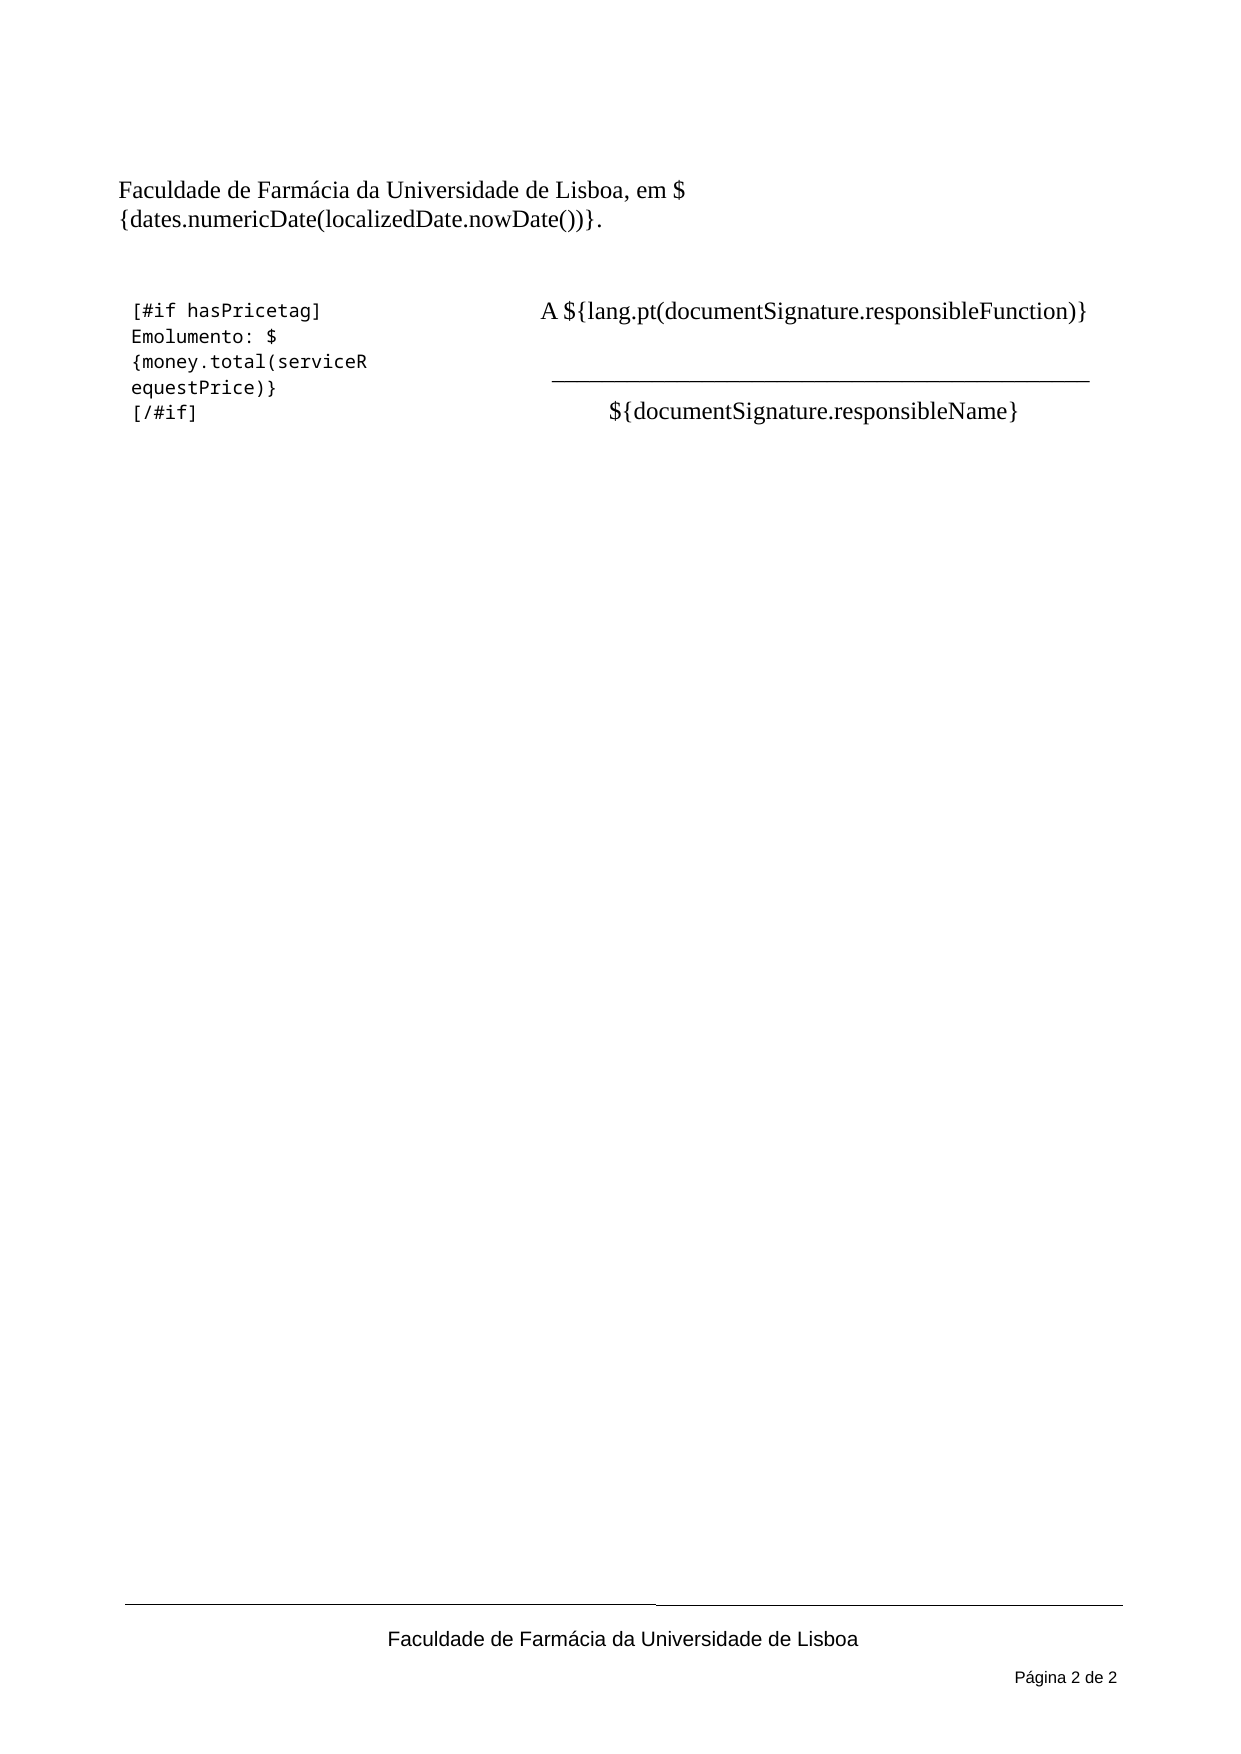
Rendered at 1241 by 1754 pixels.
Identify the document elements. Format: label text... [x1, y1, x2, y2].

table_header [#if hasPricetag] Emolumento: ${money.total(serviceRequestPrice)} [/#if] [125, 291, 519, 431]
table_cell ___________________________________________ [519, 331, 1110, 391]
text Faculdade de Farmácia da Universidade de Lisboa, em ${dates.numericDate(localizedDate.nowDate())}. [118, 176, 1122, 233]
table_cell ${documentSignature.responsibleName} [519, 391, 1110, 431]
table_header A ${lang.pt(documentSignature.responsibleFunction)} [519, 291, 1110, 331]
